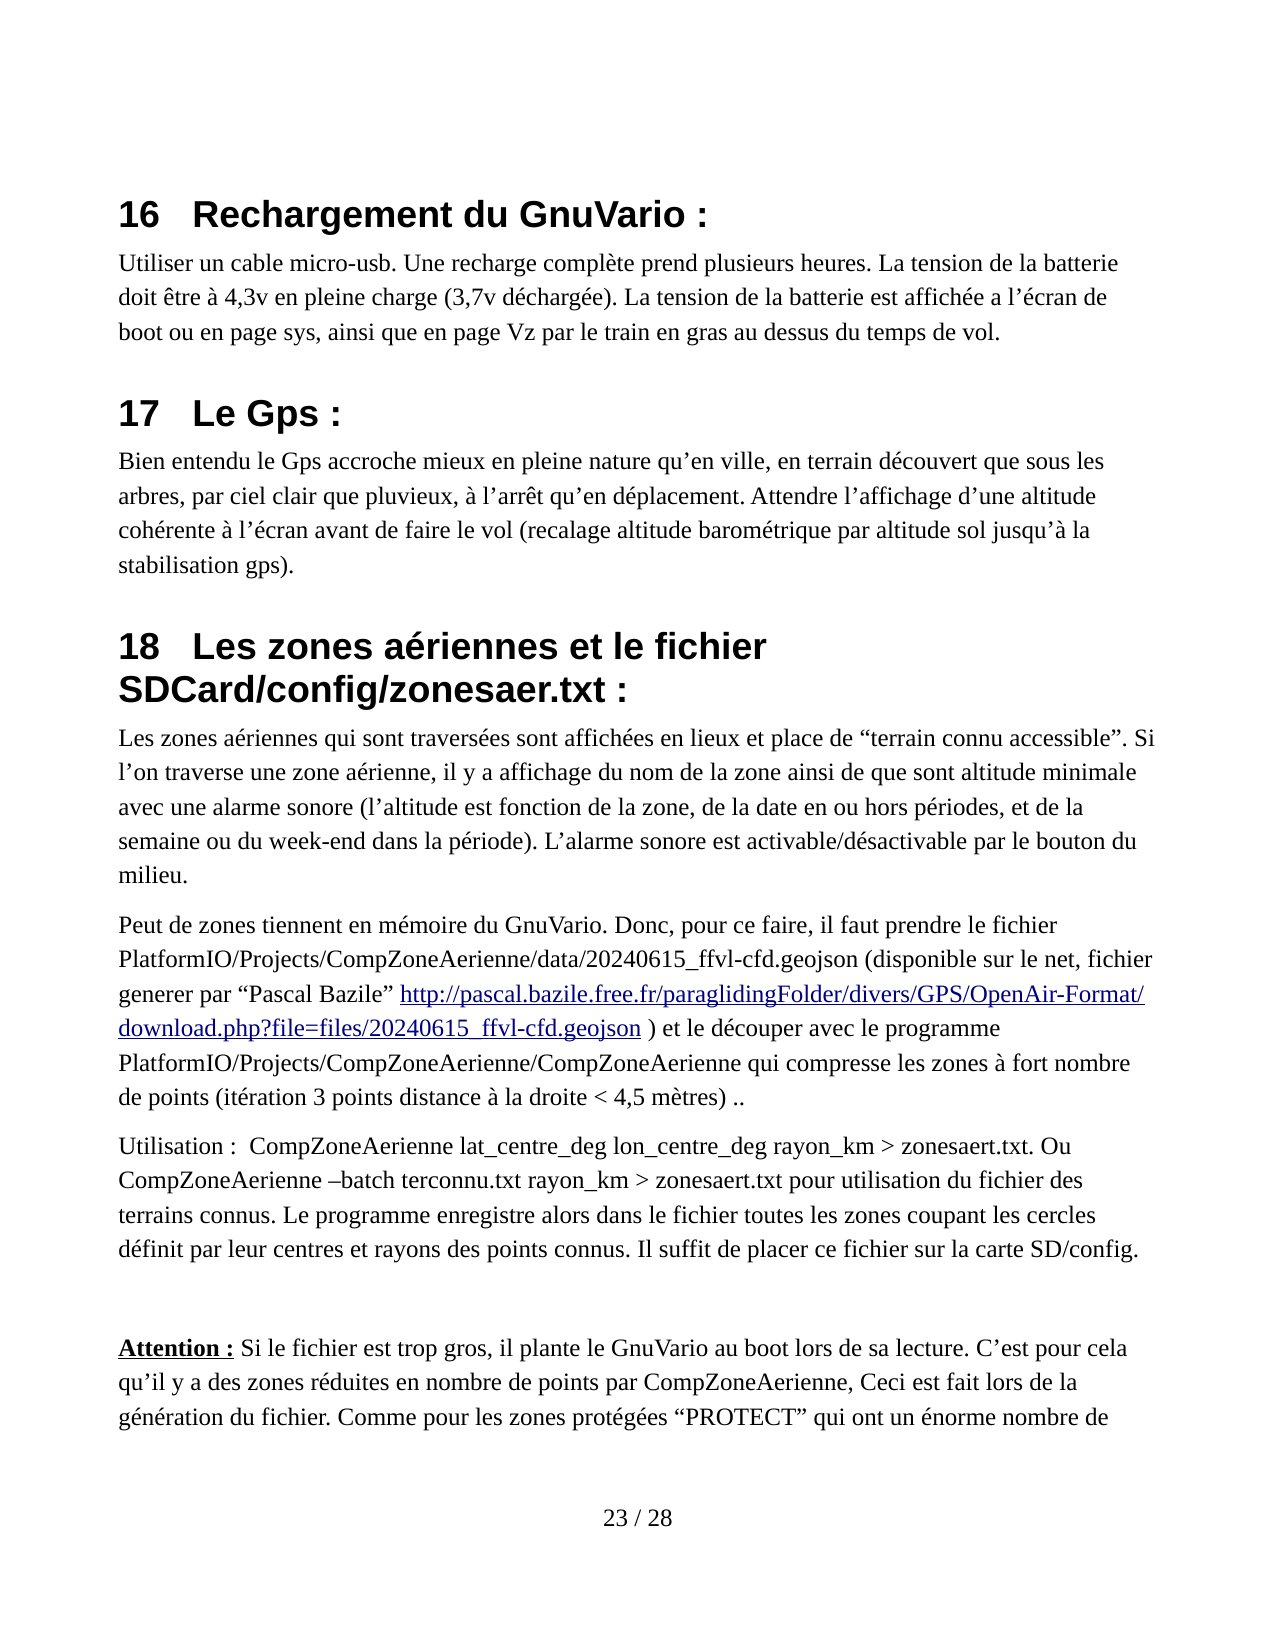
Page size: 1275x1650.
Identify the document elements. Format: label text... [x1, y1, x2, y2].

text Utilisation : CompZoneAerienne lat_centre_deg lon_centre_deg rayon_km > zonesaert.txt. Ou CompZoneAerienne –batch terconnu.txt rayon_km > zonesaert.txt pour utilisation du fichier des terrains connus. Le programme enregistre alors dans le fichier toutes les zones coupant les cercles définit par leur centres et rayons des points connus. Il suffit de placer ce fichier sur la carte SD/config. [118, 1131, 1157, 1263]
text Peut de zones tiennent en mémoire du GnuVario. Donc, pour ce faire, il faut prendre le fichier PlatformIO/Projects/CompZoneAerienne/data/20240615_ffvl-cfd.geojson (disponible sur le net, fichier generer par “Pascal Bazile” http://pascal.bazile.free.fr/paraglidingFolder/divers/GPS/OpenAir-Format/download.php?file=files/20240615_ffvl-cfd.geojson ) et le découper avec le programme PlatformIO/Projects/CompZoneAerienne/CompZoneAerienne qui compresse les zones à fort nombre de points (itération 3 points distance à la droite < 4,5 mètres) .. [118, 910, 1157, 1111]
subtitle Les zones aériennes et le fichier SDCard/config/zonesaer.txt : [118, 624, 1157, 710]
subtitle Rechargement du GnuVario : [118, 192, 1157, 235]
text Attention : Si le fichier est trop gros, il plante le GnuVario au boot lors de sa lecture. C’est pour cela qu’il y a des zones réduites en nombre de points par CompZoneAerienne, Ceci est fait lors de la génération du fichier. Comme pour les zones protégées “PROTECT” qui ont un énorme nombre de [118, 1333, 1157, 1430]
text Bien entendu le Gps accroche mieux en pleine nature qu’en ville, en terrain découvert que sous les arbres, par ciel clair que pluvieux, à l’arrêt qu’en déplacement. Attendre l’affichage d’une altitude cohérente à l’écran avant de faire le vol (recalage altitude barométrique par altitude sol jusqu’à la stabilisation gps). [118, 446, 1157, 579]
subtitle Le Gps : [118, 391, 1157, 434]
text Les zones aériennes qui sont traversées sont affichées en lieux et place de “terrain connu accessible”. Si l’on traverse une zone aérienne, il y a affichage du nom de la zone ainsi de que sont altitude minimale avec une alarme sonore (l’altitude est fonction de la zone, de la date en ou hors périodes, et de la semaine ou du week-end dans la période). L’alarme sonore est activable/désactivable par le bouton du milieu. [118, 723, 1157, 889]
text Utiliser un cable micro-usb. Une recharge complète prend plusieurs heures. La tension de la batterie doit être à 4,3v en pleine charge (3,7v déchargée). La tension de la batterie est affichée a l’écran de boot ou en page sys, ainsi que en page Vz par le train en gras au dessus du temps de vol. [118, 248, 1157, 346]
